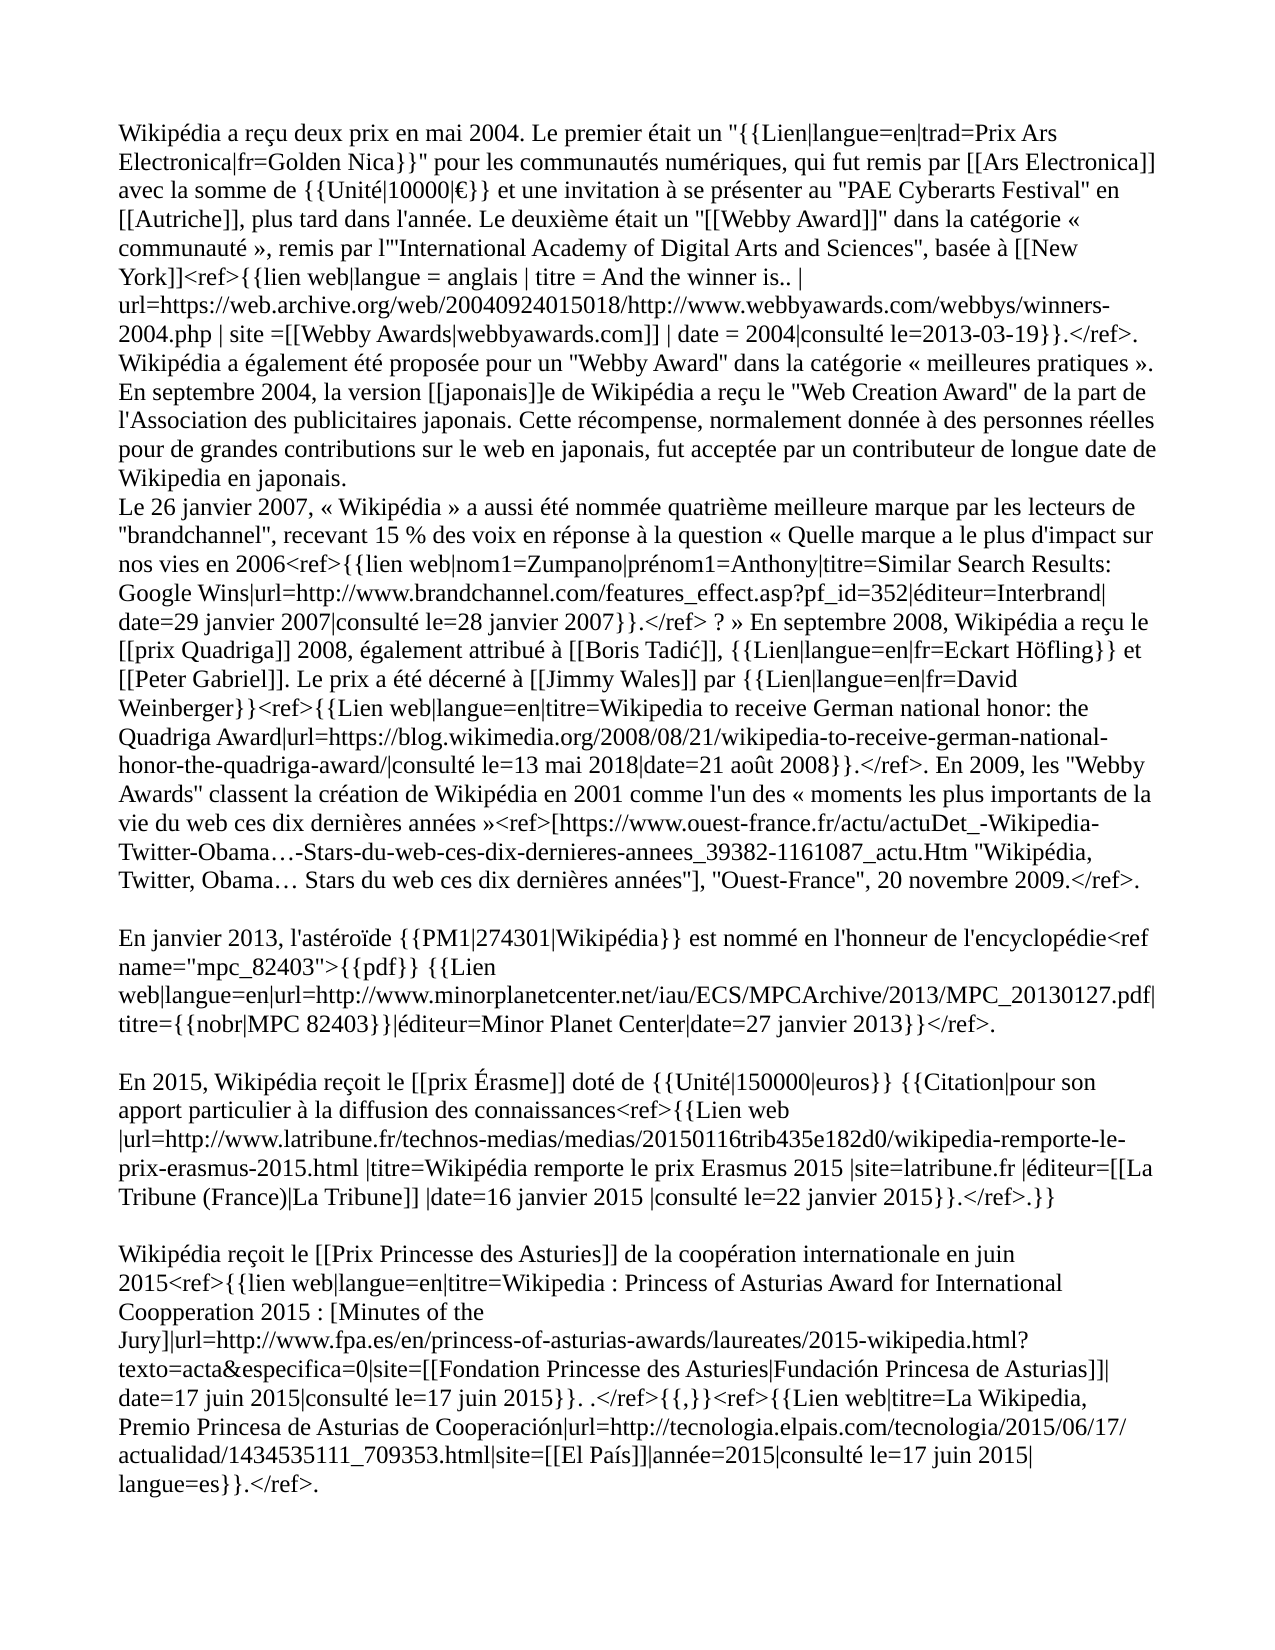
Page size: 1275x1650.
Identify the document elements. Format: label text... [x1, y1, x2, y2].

text Le 26 janvier 2007, « Wikipédia » a aussi été nommée quatrième meilleure marque par les lecteurs de ''brandchannel'', recevant 15 % des voix en réponse à la question « Quelle marque a le plus d'impact sur nos vies en 2006<ref>{{lien web|nom1=Zumpano|prénom1=Anthony|titre=Similar Search Results: Google Wins|url=http://www.brandchannel.com/features_effect.asp?pf_id=352|éditeur=Interbrand|date=29 janvier 2007|consulté le=28 janvier 2007}}.</ref> ? » En septembre 2008, Wikipédia a reçu le [[prix Quadriga]] 2008, également attribué à [[Boris Tadić]], {{Lien|langue=en|fr=Eckart Höfling}} et [[Peter Gabriel]]. Le prix a été décerné à [[Jimmy Wales]] par {{Lien|langue=en|fr=David Weinberger}}<ref>{{Lien web|langue=en|titre=Wikipedia to receive German national honor: the Quadriga Award|url=https://blog.wikimedia.org/2008/08/21/wikipedia-to-receive-german-national-honor-the-quadriga-award/|consulté le=13 mai 2018|date=21 août 2008}}.</ref>. En 2009, les ''Webby Awards'' classent la création de Wikipédia en 2001 comme l'un des « moments les plus importants de la vie du web ces dix dernières années »<ref>[https://www.ouest-france.fr/actu/actuDet_-Wikipedia-Twitter-Obama…-Stars-du-web-ces-dix-dernieres-annees_39382-1161087_actu.Htm ''Wikipédia, Twitter, Obama… Stars du web ces dix dernières années''], ''Ouest-France'', 20 novembre 2009.</ref>. [118, 492, 1157, 894]
text Wikipédia a reçu deux prix en mai 2004. Le premier était un ''{{Lien|langue=en|trad=Prix Ars Electronica|fr=Golden Nica}}'' pour les communautés numériques, qui fut remis par [[Ars Electronica]] avec la somme de {{Unité|10000|€}} et une invitation à se présenter au ''PAE Cyberarts Festival'' en [[Autriche]], plus tard dans l'année. Le deuxième était un ''[[Webby Award]]'' dans la catégorie « communauté », remis par l'''International Academy of Digital Arts and Sciences'', basée à [[New York]]<ref>{{lien web|langue = anglais | titre = And the winner is.. | url=https://web.archive.org/web/20040924015018/http://www.webbyawards.com/webbys/winners-2004.php | site =[[Webby Awards|webbyawards.com]] | date = 2004|consulté le=2013-03-19}}.</ref>. Wikipédia a également été proposée pour un ''Webby Award'' dans la catégorie « meilleures pratiques ». En septembre 2004, la version [[japonais]]e de Wikipédia a reçu le ''Web Creation Award'' de la part de l'Association des publicitaires japonais. Cette récompense, normalement donnée à des personnes réelles pour de grandes contributions sur le web en japonais, fut acceptée par un contributeur de longue date de Wikipedia en japonais. [118, 118, 1157, 492]
text Wikipédia reçoit le [[Prix Princesse des Asturies]] de la coopération internationale en juin 2015<ref>{{lien web|langue=en|titre=Wikipedia : Princess of Asturias Award for International Coopperation 2015 : [Minutes of the Jury]|url=http://www.fpa.es/en/princess-of-asturias-awards/laureates/2015-wikipedia.html?texto=acta&especifica=0|site=[[Fondation Princesse des Asturies|Fundación Princesa de Asturias]]|date=17 juin 2015|consulté le=17 juin 2015}}. .</ref>{{,}}<ref>{{Lien web|titre=La Wikipedia, Premio Princesa de Asturias de Cooperación|url=http://tecnologia.elpais.com/tecnologia/2015/06/17/actualidad/1434535111_709353.html|site=[[El País]]|année=2015|consulté le=17 juin 2015|langue=es}}.</ref>. [118, 1239, 1157, 1498]
text En 2015, Wikipédia reçoit le [[prix Érasme]] doté de {{Unité|150000|euros}} {{Citation|pour son apport particulier à la diffusion des connaissances<ref>{{Lien web |url=http://www.latribune.fr/technos-medias/medias/20150116trib435e182d0/wikipedia-remporte-le-prix-erasmus-2015.html |titre=Wikipédia remporte le prix Erasmus 2015 |site=latribune.fr |éditeur=[[La Tribune (France)|La Tribune]] |date=16 janvier 2015 |consulté le=22 janvier 2015}}.</ref>.}} [118, 1067, 1157, 1211]
text En janvier 2013, l'astéroïde {{PM1|274301|Wikipédia}} est nommé en l'honneur de l'encyclopédie<ref name="mpc_82403">{{pdf}} {{Lien web|langue=en|url=http://www.minorplanetcenter.net/iau/ECS/MPCArchive/2013/MPC_20130127.pdf|titre={{nobr|MPC 82403}}|éditeur=Minor Planet Center|date=27 janvier 2013}}</ref>. [118, 923, 1157, 1038]
